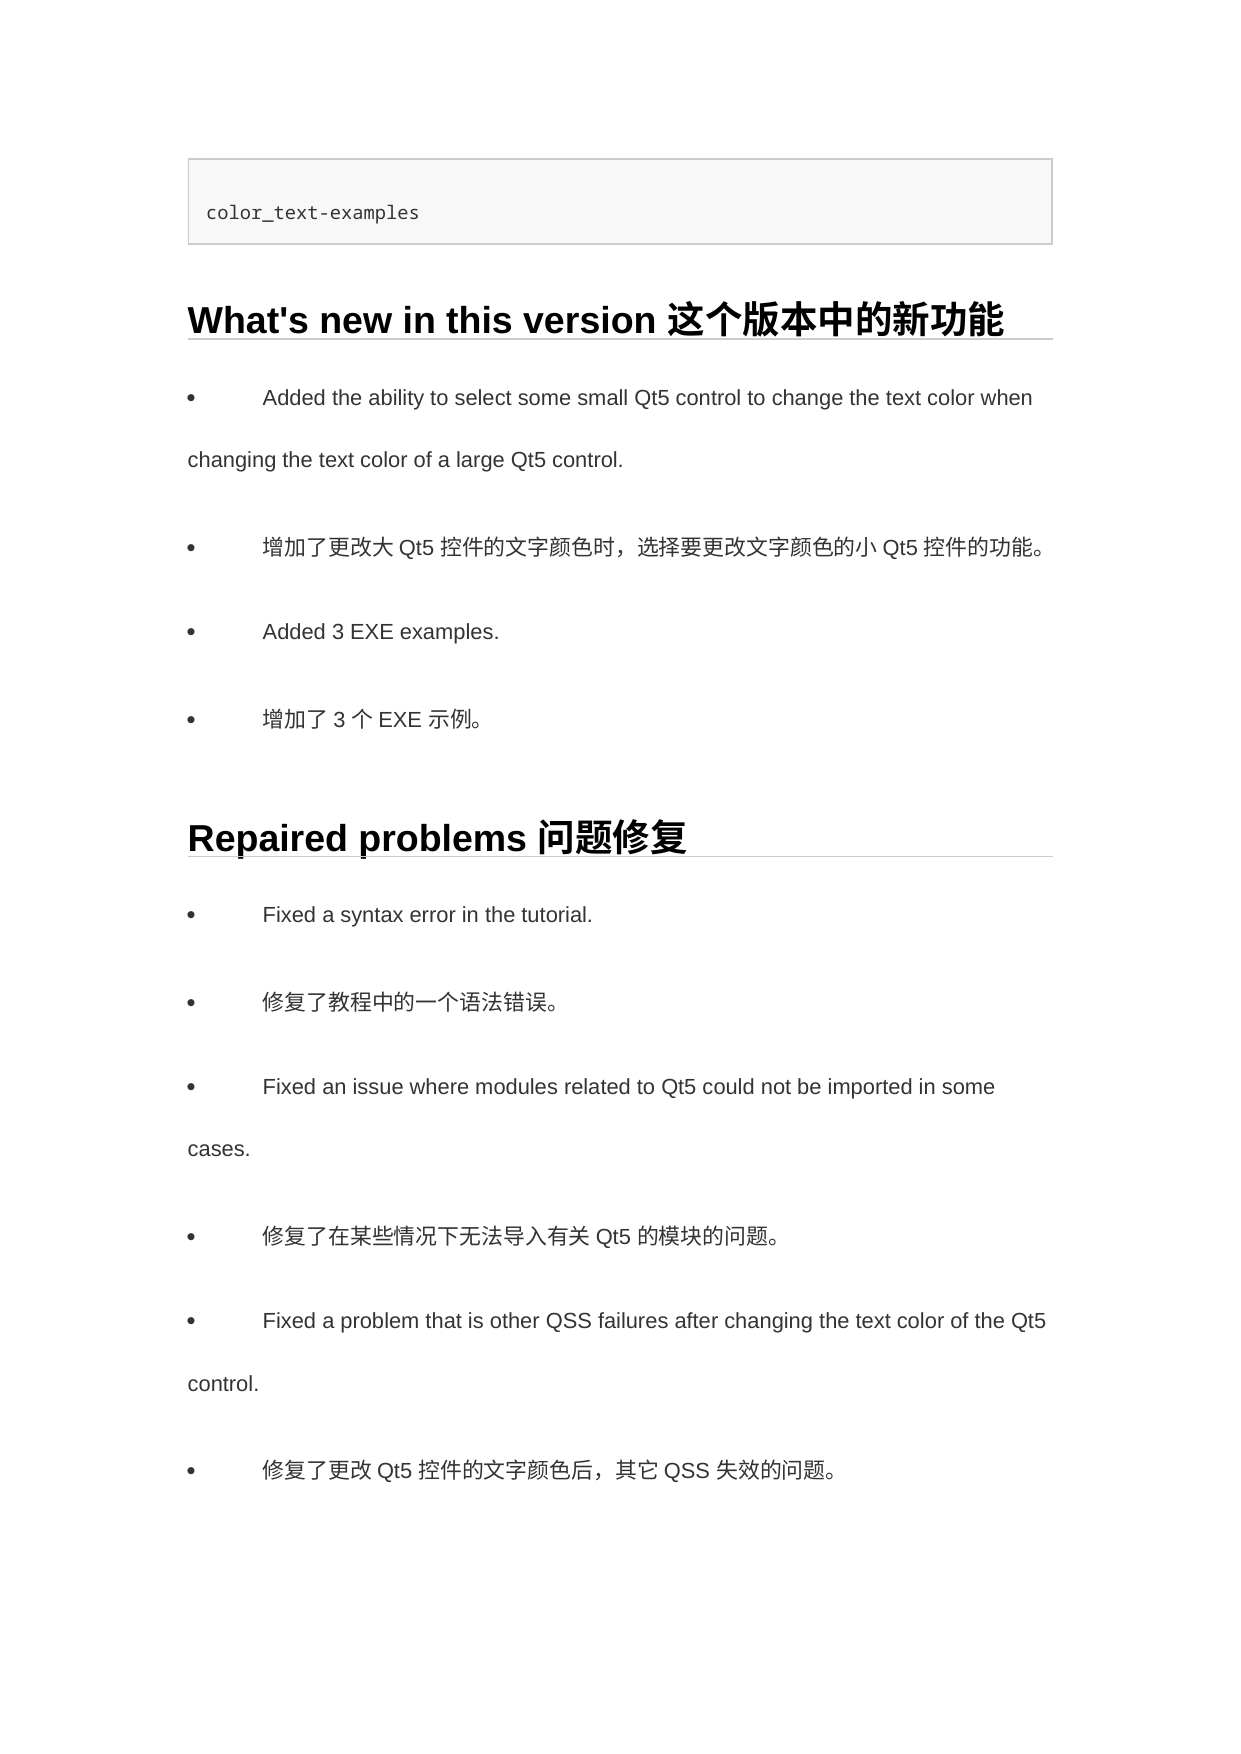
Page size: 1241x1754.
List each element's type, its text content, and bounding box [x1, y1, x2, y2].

list 增加了更改大 Qt5 控件的文字颜色时，选择要更改文字颜色的小 Qt5 控件的功能。 [187, 504, 1053, 567]
text color_text-examples [189, 160, 1051, 243]
list 修复了教程中的一个语法错误。 [187, 959, 1053, 1021]
text What's new in this version 这个版本中的新功能 [187, 276, 1053, 340]
list Fixed a problem that is other QSS failures after changing the text color of the Qt5 control. [187, 1279, 1053, 1404]
text Repaired problems 问题修复 [187, 793, 1053, 857]
list Fixed an issue where modules related to Qt5 could not be imported in some cases. [187, 1045, 1053, 1170]
list Added 3 EXE examples. [187, 590, 1053, 652]
list 增加了 3 个 EXE 示例。 [187, 676, 1053, 738]
list Added the ability to select some small Qt5 control to change the text color when changing the text color of a large Qt5 control. [187, 356, 1053, 481]
list Fixed a syntax error in the tutorial. [187, 873, 1053, 935]
list 修复了在某些情况下无法导入有关 Qt5 的模块的问题。 [187, 1193, 1053, 1256]
list 修复了更改 Qt5 控件的文字颜色后，其它 QSS 失效的问题。 [187, 1427, 1053, 1490]
